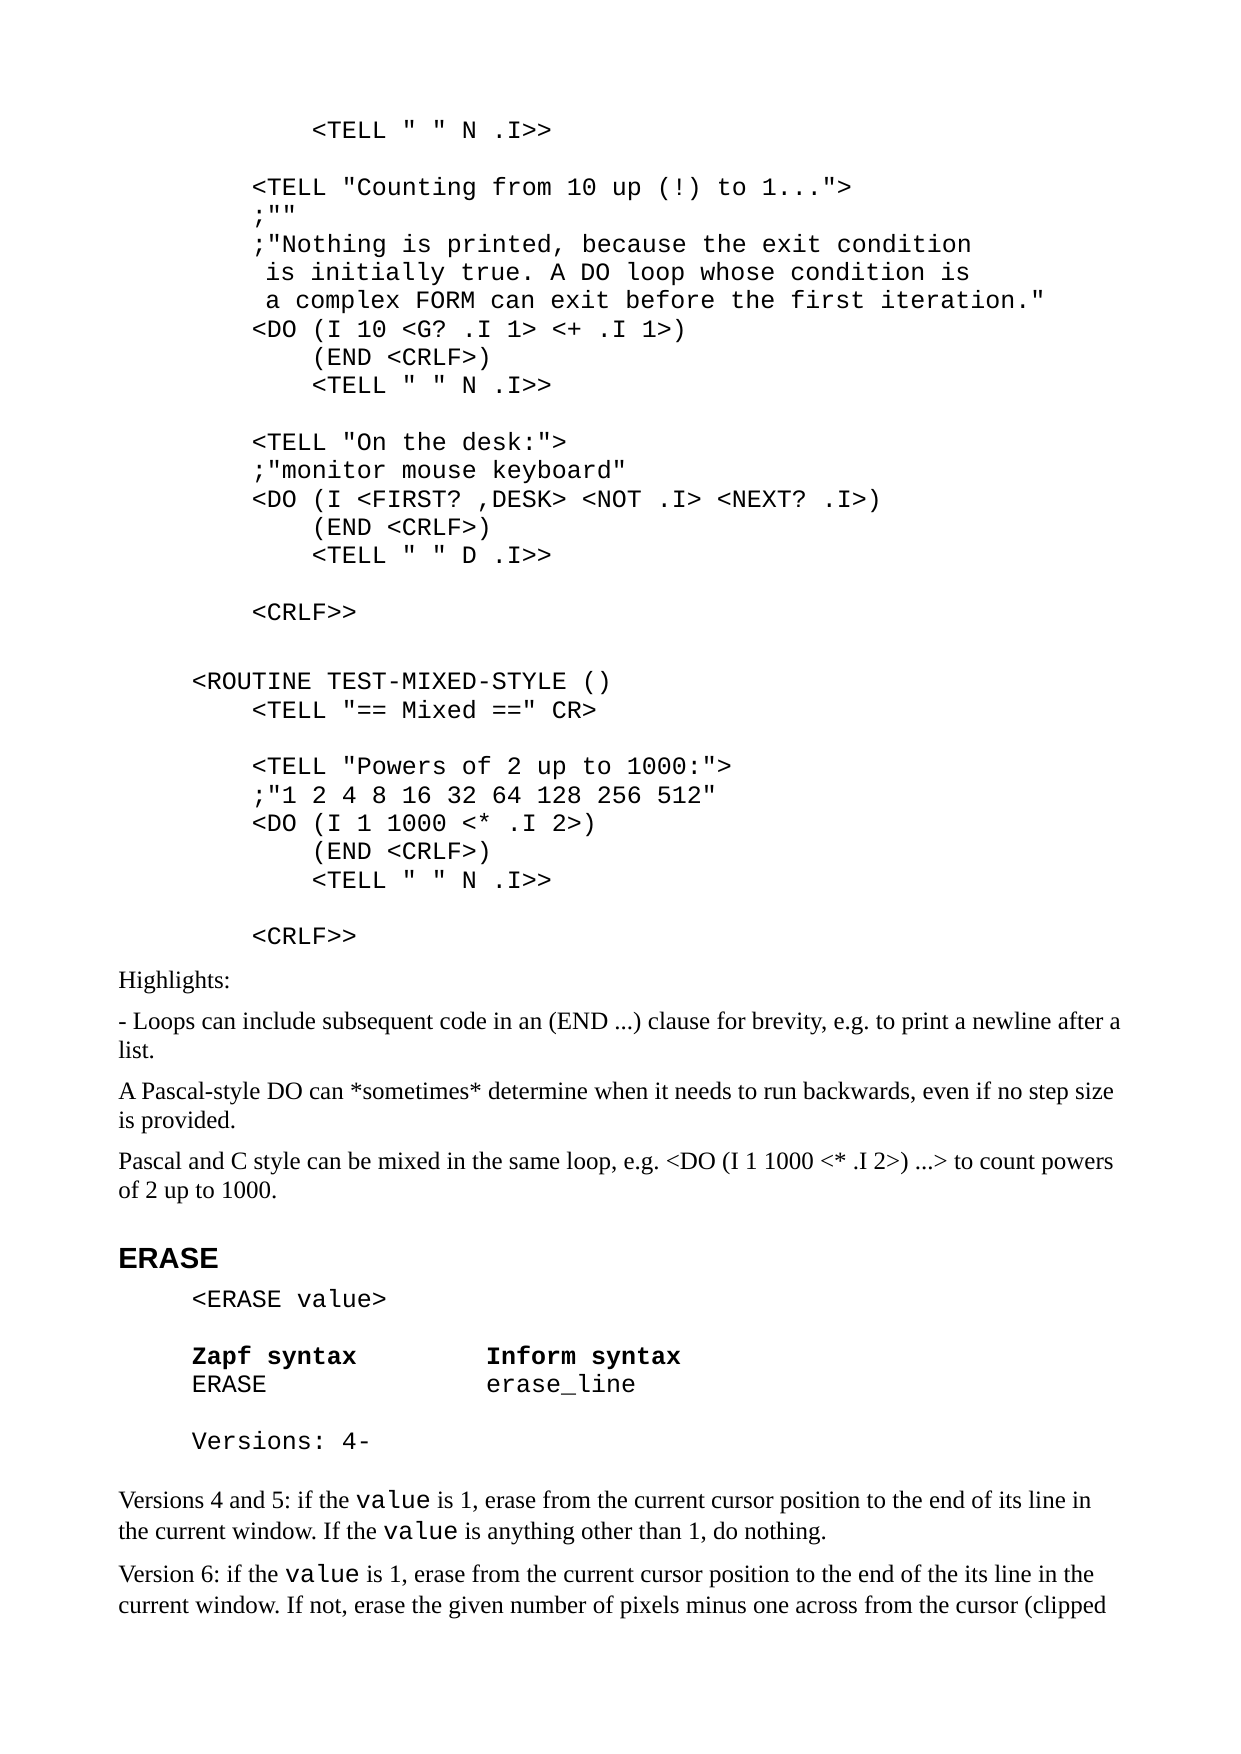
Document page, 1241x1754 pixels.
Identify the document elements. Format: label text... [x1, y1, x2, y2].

text Version 6: if the value is 1, erase from the current cursor position to the end of the its line in the current window. If not, erase the given number of pixels minus one across from the cursor (clipped [118, 1559, 1122, 1619]
text <TELL " " N .I>> <TELL "Counting from 10 up (!) to 1..."> ;"" ;"Nothing is printed, because the exit condition is initially true. A DO loop whose condition is a complex FORM can exit before the first iteration." <DO (I 10 <G? .I 1> <+ .I 1>) (END <CRLF>) <TELL " " N .I>> <TELL "On the desk:"> ;"monitor mouse keyboard" <DO (I <FIRST? ,DESK> <NOT .I> <NEXT? .I>) (END <CRLF>) <TELL " " D .I>> <CRLF>> [192, 118, 1122, 656]
text <ERASE value> [192, 1287, 1122, 1315]
text Pascal and C style can be mixed in the same loop, e.g. <DO (I 1 1000 <* .I 2>) ...> to count powers of 2 up to 1000. [118, 1146, 1122, 1203]
text - Loops can include subsequent code in an (END ...) clause for brevity, e.g. to print a newline after a list. [118, 1006, 1122, 1063]
subtitle ERASE [118, 1241, 1122, 1274]
text Versions: 4- [192, 1429, 1122, 1457]
text A Pascal-style DO can *sometimes* determine when it needs to run backwards, even if no step size is provided. [118, 1076, 1122, 1133]
text Versions 4 and 5: if the value is 1, erase from the current cursor position to the end of its line in the current window. If the value is anything other than 1, do nothing. [118, 1485, 1122, 1547]
text ERASE erase_line [192, 1372, 1122, 1400]
text <ROUTINE TEST-MIXED-STYLE () <TELL "== Mixed ==" CR> <TELL "Powers of 2 up to 1000:"> ;"1 2 4 8 16 32 64 128 256 512" <DO (I 1 1000 <* .I 2>) (END <CRLF>) <TELL " " N .I>> <CRLF>> [192, 669, 1122, 952]
text Highlights: [118, 965, 1122, 993]
text Zapf syntax Inform syntax [192, 1344, 1122, 1372]
